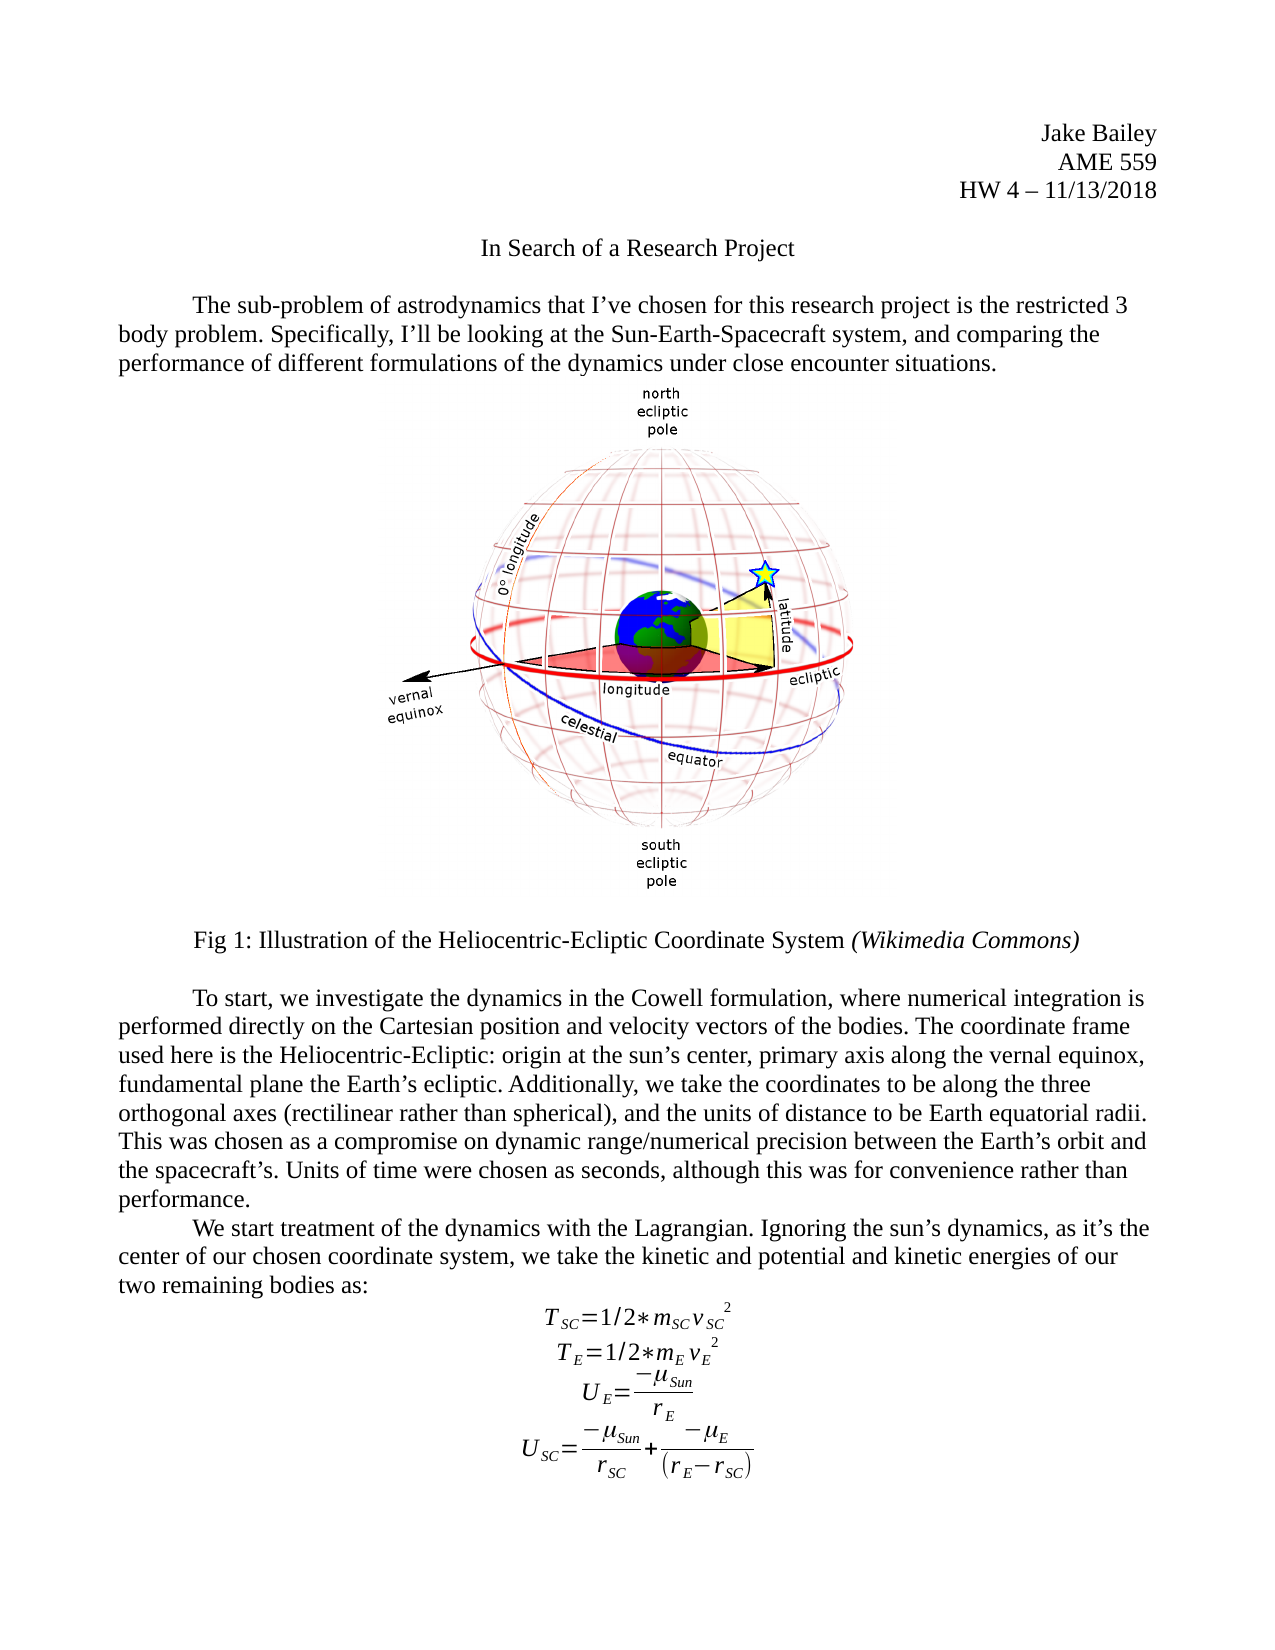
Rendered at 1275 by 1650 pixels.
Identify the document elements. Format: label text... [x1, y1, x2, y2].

picture [377, 376, 898, 897]
text AME 559 [118, 147, 1157, 176]
text Jake Bailey [118, 118, 1157, 147]
text The sub-problem of astrodynamics that I’ve chosen for this research project is the restricted 3 body problem. Specifically, I’ll be looking at the Sun-Earth-Spacecraft system, and comparing the performance of different formulations of the dynamics under close encounter situations. [118, 291, 1157, 377]
text HW 4 – 11/13/2018 [118, 176, 1157, 204]
text Fig 1: Illustration of the Heliocentric-Ecliptic Coordinate System (Wikimedia Commons) [118, 925, 1157, 954]
text In Search of a Research Project [118, 233, 1157, 262]
text To start, we investigate the dynamics in the Cowell formulation, where numerical integration is performed directly on the Cartesian position and velocity vectors of the bodies. The coordinate frame used here is the Heliocentric-Ecliptic: origin at the sun’s center, primary axis along the vernal equinox, fundamental plane the Earth’s ecliptic. Additionally, we take the coordinates to be along the three orthogonal axes (rectilinear rather than spherical), and the units of distance to be Earth equatorial radii. This was chosen as a compromise on dynamic range/numerical precision between the Earth’s orbit and the spacecraft’s. Units of time were chosen as seconds, although this was for convenience rather than performance. [118, 983, 1157, 1213]
text We start treatment of the dynamics with the Lagrangian. Ignoring the sun’s dynamics, as it’s the center of our chosen coordinate system, we take the kinetic and potential and kinetic energies of our two remaining bodies as: [118, 1213, 1157, 1299]
